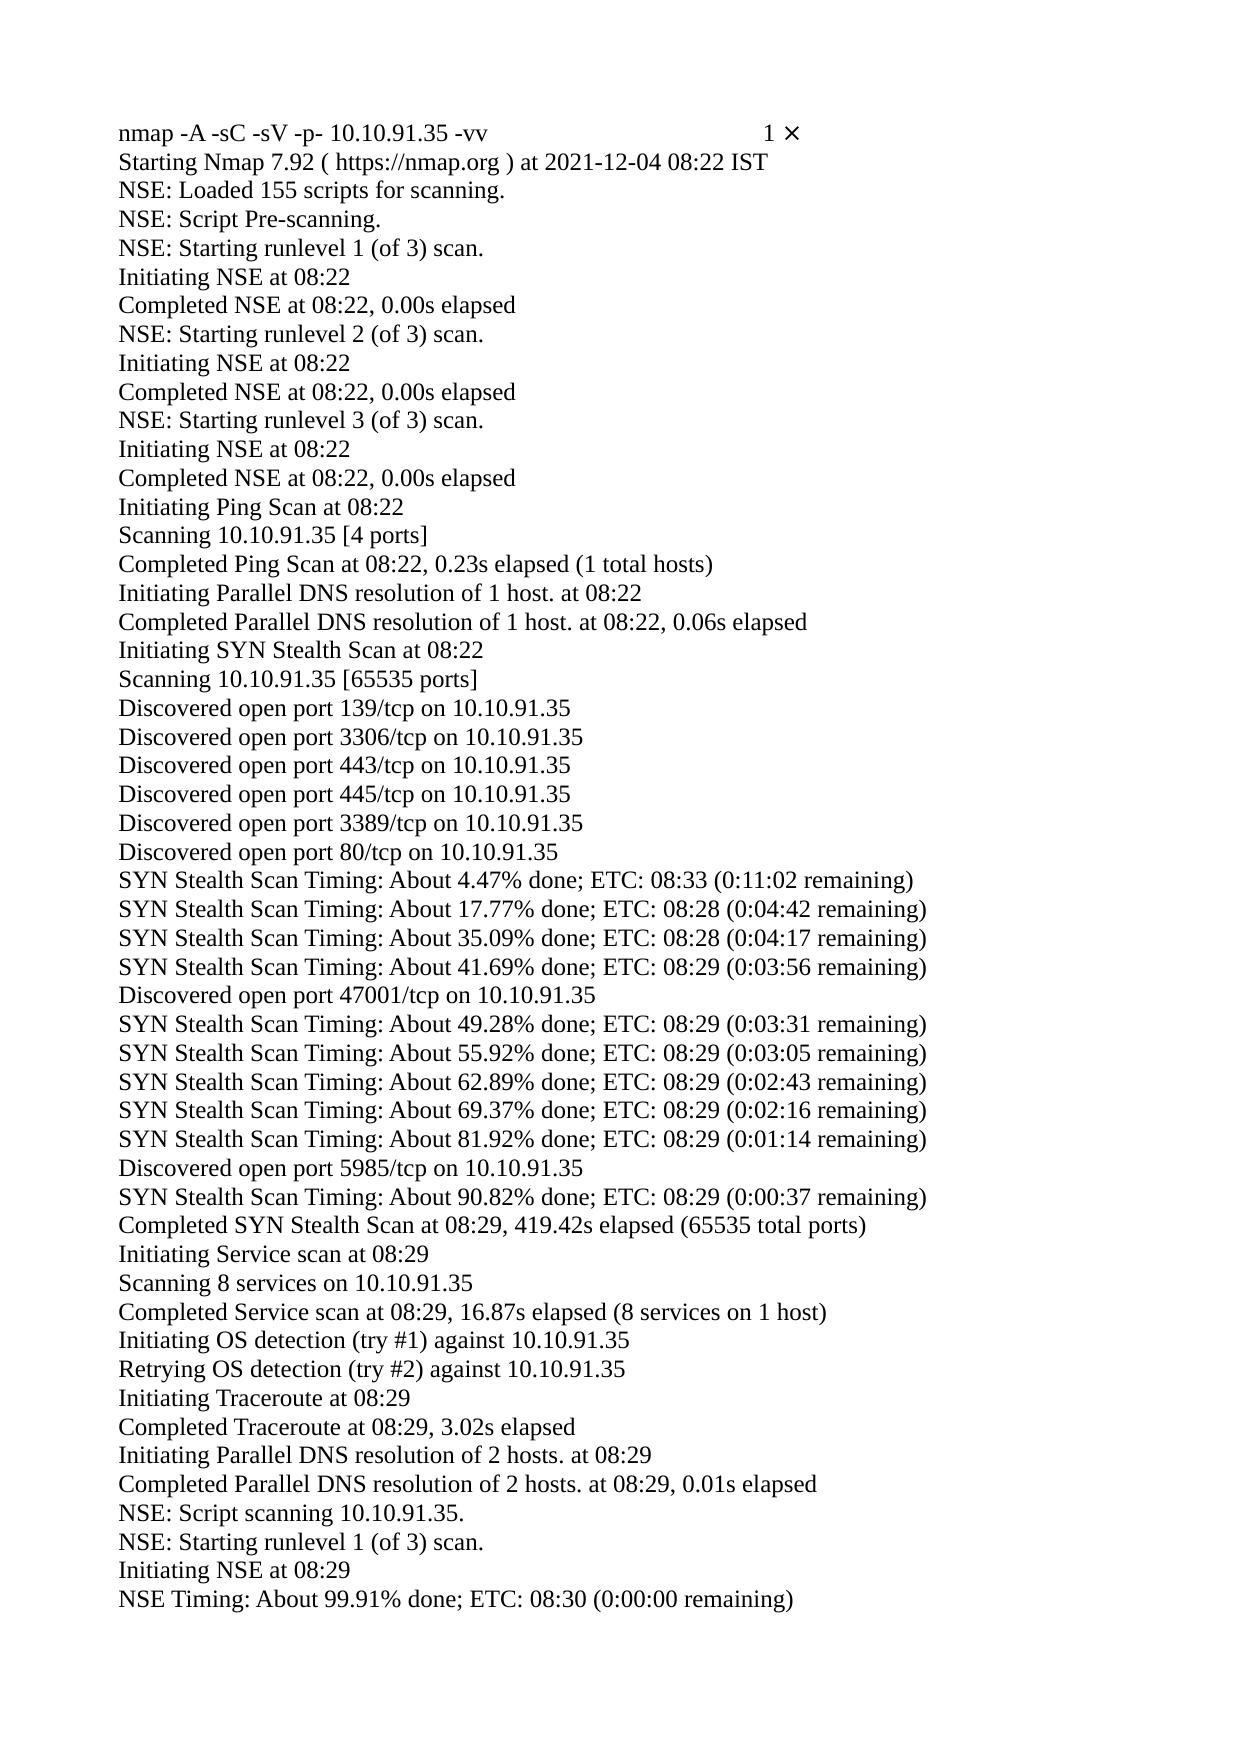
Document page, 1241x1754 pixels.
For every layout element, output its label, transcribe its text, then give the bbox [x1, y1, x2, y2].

text Completed Ping Scan at 08:22, 0.23s elapsed (1 total hosts) [118, 549, 1122, 578]
text SYN Stealth Scan Timing: About 35.09% done; ETC: 08:28 (0:04:17 remaining) [118, 923, 1122, 952]
text Scanning 10.10.91.35 [4 ports] [118, 521, 1122, 549]
text nmap -A -sC -sV -p- 10.10.91.35 -vv 1 ⨯ [118, 118, 1122, 147]
text NSE: Starting runlevel 3 (of 3) scan. [118, 406, 1122, 434]
text Initiating Service scan at 08:29 [118, 1239, 1122, 1268]
text Initiating Traceroute at 08:29 [118, 1383, 1122, 1412]
text Initiating Parallel DNS resolution of 2 hosts. at 08:29 [118, 1441, 1122, 1469]
text Completed SYN Stealth Scan at 08:29, 419.42s elapsed (65535 total ports) [118, 1211, 1122, 1239]
text Initiating NSE at 08:22 [118, 434, 1122, 463]
text SYN Stealth Scan Timing: About 4.47% done; ETC: 08:33 (0:11:02 remaining) [118, 866, 1122, 894]
text Initiating Ping Scan at 08:22 [118, 492, 1122, 521]
text Completed NSE at 08:22, 0.00s elapsed [118, 463, 1122, 492]
text Discovered open port 5985/tcp on 10.10.91.35 [118, 1153, 1122, 1182]
text Initiating NSE at 08:29 [118, 1556, 1122, 1584]
text Scanning 10.10.91.35 [65535 ports] [118, 664, 1122, 693]
text Scanning 8 services on 10.10.91.35 [118, 1268, 1122, 1297]
text Initiating SYN Stealth Scan at 08:22 [118, 636, 1122, 664]
text NSE: Script scanning 10.10.91.35. [118, 1498, 1122, 1527]
text Completed Parallel DNS resolution of 2 hosts. at 08:29, 0.01s elapsed [118, 1469, 1122, 1498]
text Initiating NSE at 08:22 [118, 348, 1122, 377]
text Completed Parallel DNS resolution of 1 host. at 08:22, 0.06s elapsed [118, 607, 1122, 636]
text NSE: Starting runlevel 1 (of 3) scan. [118, 233, 1122, 262]
text Completed Traceroute at 08:29, 3.02s elapsed [118, 1412, 1122, 1441]
text NSE Timing: About 99.91% done; ETC: 08:30 (0:00:00 remaining) [118, 1584, 1122, 1613]
text Discovered open port 443/tcp on 10.10.91.35 [118, 751, 1122, 779]
text NSE: Loaded 155 scripts for scanning. [118, 176, 1122, 204]
text Discovered open port 3306/tcp on 10.10.91.35 [118, 722, 1122, 751]
text Initiating NSE at 08:22 [118, 262, 1122, 291]
text Discovered open port 47001/tcp on 10.10.91.35 [118, 981, 1122, 1009]
text Discovered open port 80/tcp on 10.10.91.35 [118, 837, 1122, 866]
text Initiating Parallel DNS resolution of 1 host. at 08:22 [118, 578, 1122, 607]
text Discovered open port 3389/tcp on 10.10.91.35 [118, 808, 1122, 837]
text SYN Stealth Scan Timing: About 90.82% done; ETC: 08:29 (0:00:37 remaining) [118, 1182, 1122, 1211]
text SYN Stealth Scan Timing: About 81.92% done; ETC: 08:29 (0:01:14 remaining) [118, 1124, 1122, 1153]
text Discovered open port 445/tcp on 10.10.91.35 [118, 779, 1122, 808]
text SYN Stealth Scan Timing: About 49.28% done; ETC: 08:29 (0:03:31 remaining) [118, 1009, 1122, 1038]
text Completed Service scan at 08:29, 16.87s elapsed (8 services on 1 host) [118, 1297, 1122, 1326]
text Retrying OS detection (try #2) against 10.10.91.35 [118, 1354, 1122, 1383]
text Starting Nmap 7.92 ( https://nmap.org ) at 2021-12-04 08:22 IST [118, 147, 1122, 176]
text SYN Stealth Scan Timing: About 69.37% done; ETC: 08:29 (0:02:16 remaining) [118, 1096, 1122, 1124]
text SYN Stealth Scan Timing: About 62.89% done; ETC: 08:29 (0:02:43 remaining) [118, 1067, 1122, 1096]
text SYN Stealth Scan Timing: About 41.69% done; ETC: 08:29 (0:03:56 remaining) [118, 952, 1122, 981]
text Initiating OS detection (try #1) against 10.10.91.35 [118, 1326, 1122, 1354]
text Completed NSE at 08:22, 0.00s elapsed [118, 291, 1122, 319]
text SYN Stealth Scan Timing: About 55.92% done; ETC: 08:29 (0:03:05 remaining) [118, 1038, 1122, 1067]
text SYN Stealth Scan Timing: About 17.77% done; ETC: 08:28 (0:04:42 remaining) [118, 894, 1122, 923]
text NSE: Script Pre-scanning. [118, 204, 1122, 233]
text NSE: Starting runlevel 2 (of 3) scan. [118, 319, 1122, 348]
text Completed NSE at 08:22, 0.00s elapsed [118, 377, 1122, 406]
text NSE: Starting runlevel 1 (of 3) scan. [118, 1527, 1122, 1556]
text Discovered open port 139/tcp on 10.10.91.35 [118, 693, 1122, 722]
